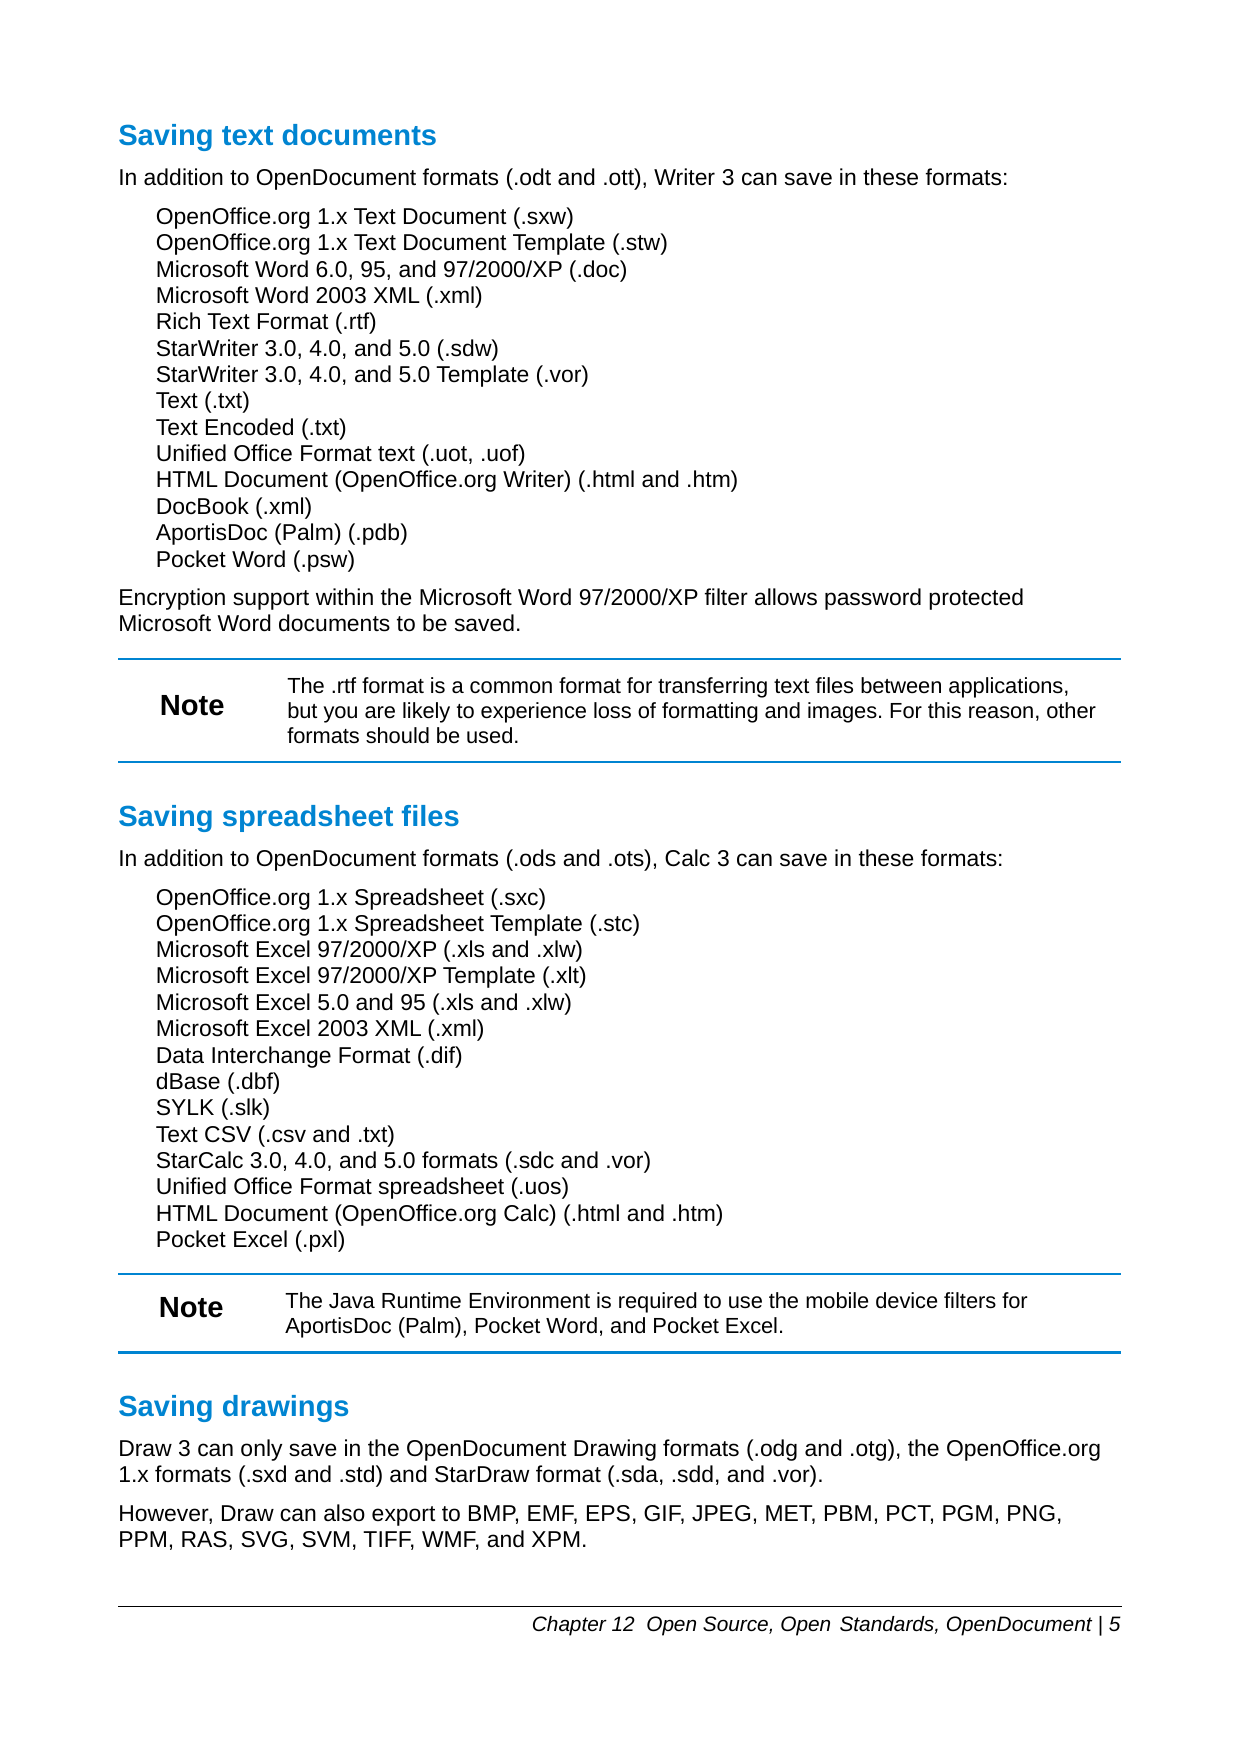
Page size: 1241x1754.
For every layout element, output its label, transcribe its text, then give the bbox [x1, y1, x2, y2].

subtitle Saving text documents [118, 118, 1122, 152]
text In addition to OpenDocument formats (.odt and .ott), Writer 3 can save in these formats: [118, 164, 1122, 190]
text Encryption support within the Microsoft Word 97/2000/XP filter allows password protected Microsoft Word documents to be saved. [118, 584, 1122, 636]
text However, Draw can also export to BMP, EMF, EPS, GIF, JPEG, MET, PBM, PCT, PGM, PNG, PPM, RAS, SVG, SVM, TIFF, WMF, and XPM. [118, 1500, 1122, 1553]
table_header The Java Runtime Environment is required to use the mobile device filters for AportisDoc (Palm), Pocket Word, and Pocket Excel. [264, 1275, 1121, 1351]
table_header Note [118, 660, 266, 761]
table_header Note [118, 1275, 264, 1351]
text Draw 3 can only save in the OpenDocument Drawing formats (.odg and .otg), the OpenOffice.org 1.x formats (.sxd and .std) and StarDraw format (.sda, .sdd, and .vor). [118, 1435, 1122, 1487]
text OpenOffice.org 1.x Spreadsheet (.sxc) OpenOffice.org 1.x Spreadsheet Template (.stc) Microsoft Excel 97/2000/XP (.xls and .xlw) Microsoft Excel 97/2000/XP Template (.xlt) Microsoft Excel 5.0 and 95 (.xls and .xlw) Microsoft Excel 2003 XML (.xml) Data Interchange Format (.dif) dBase (.dbf) SYLK (.slk) Text CSV (.csv and .txt) StarCalc 3.0, 4.0, and 5.0 formats (.sdc and .vor) Unified Office Format spreadsheet (.uos) HTML Document (OpenOffice.org Calc) (.html and .htm) Pocket Excel (.pxl) [156, 883, 1122, 1252]
subtitle Saving spreadsheet files [118, 799, 1122, 832]
text OpenOffice.org 1.x Text Document (.sxw) OpenOffice.org 1.x Text Document Template (.stw) Microsoft Word 6.0, 95, and 97/2000/XP (.doc) Microsoft Word 2003 XML (.xml) Rich Text Format (.rtf) StarWriter 3.0, 4.0, and 5.0 (.sdw) StarWriter 3.0, 4.0, and 5.0 Template (.vor) Text (.txt) Text Encoded (.txt) Unified Office Format text (.uot, .uof) HTML Document (OpenOffice.org Writer) (.html and .htm) DocBook (.xml) AportisDoc (Palm) (.pdb) Pocket Word (.psw) [156, 203, 1122, 572]
table_header The .rtf format is a common format for transferring text files between applications, but you are likely to experience loss of formatting and images. For this reason, other formats should be used. [266, 660, 1121, 761]
text In addition to OpenDocument formats (.ods and .ots), Calc 3 can save in these formats: [118, 844, 1122, 871]
subtitle Saving drawings [118, 1389, 1122, 1422]
